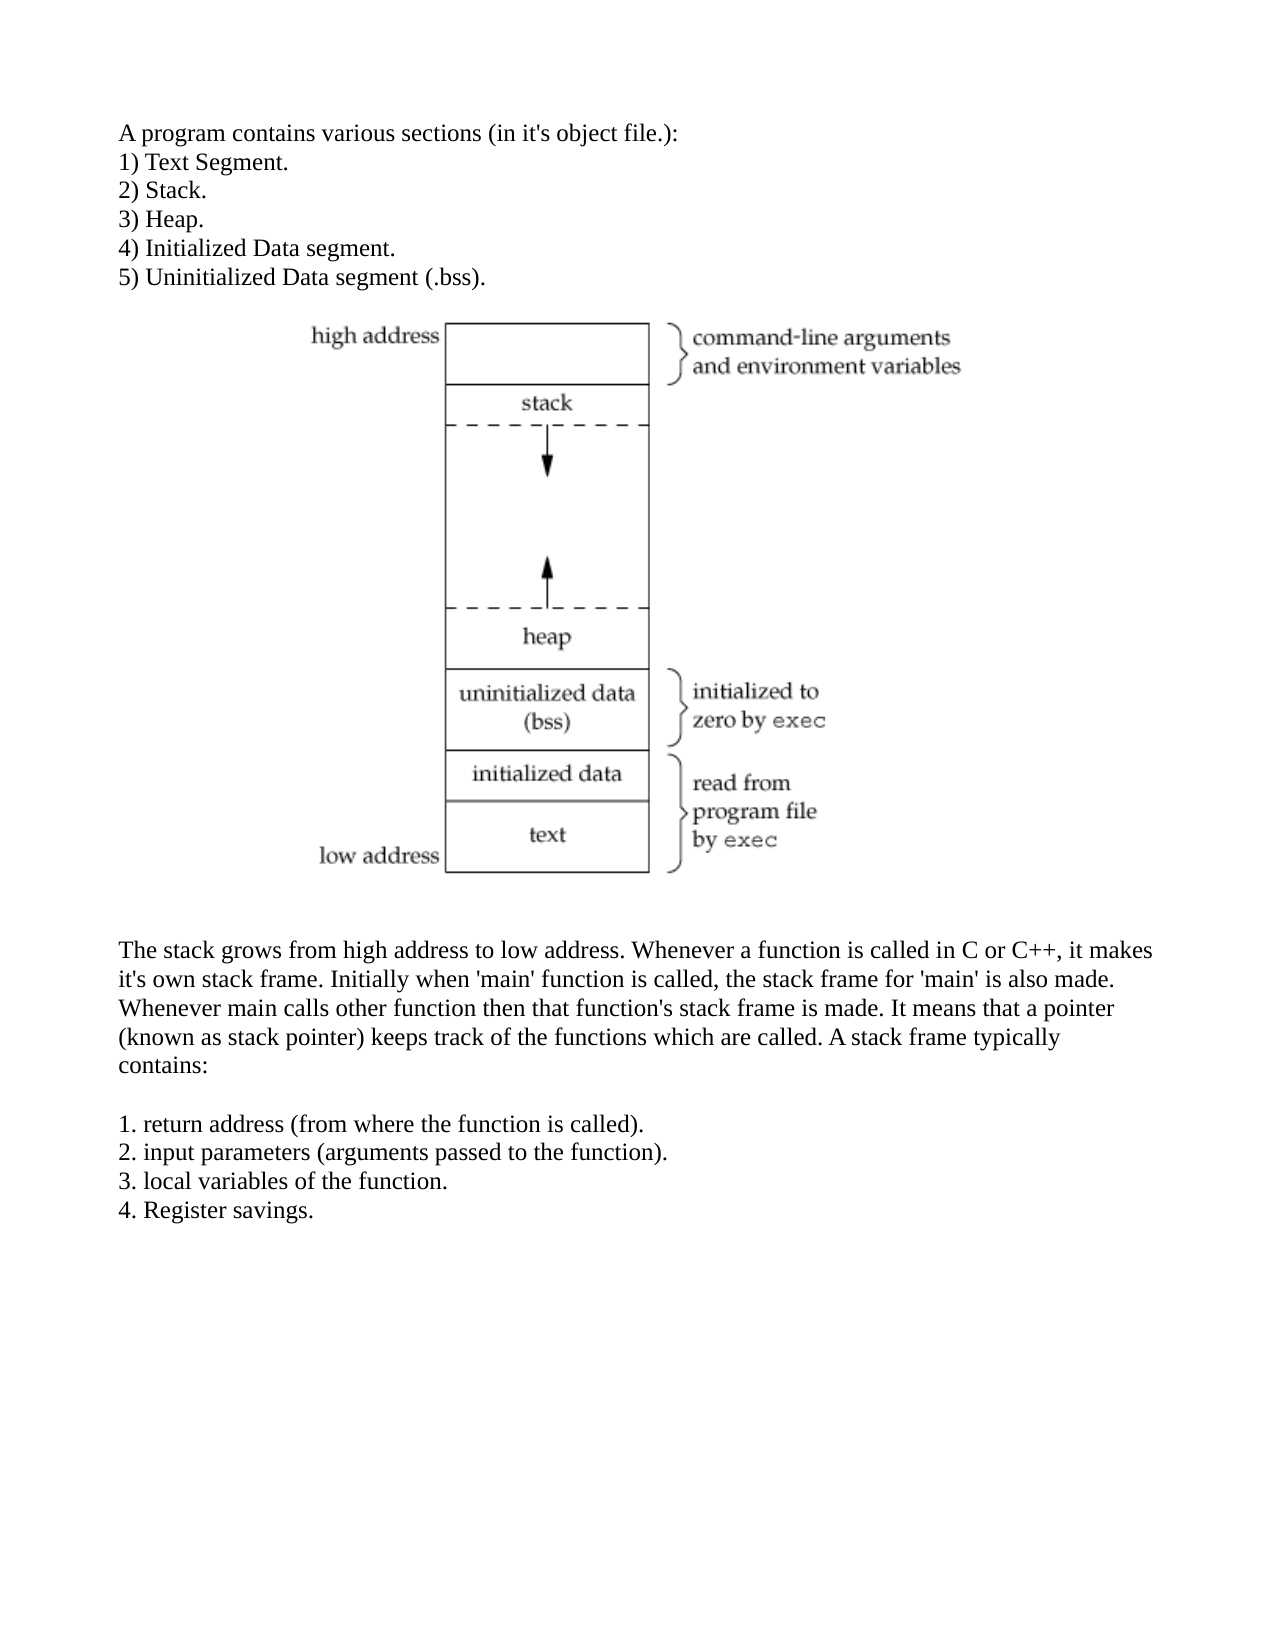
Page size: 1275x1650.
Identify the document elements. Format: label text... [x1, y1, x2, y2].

text A program contains various sections (in it's object file.): 1) Text Segment. 2) Stack. 3) Heap. 4) Initialized Data segment. 5) Uninitialized Data segment (.bss). [118, 118, 1157, 291]
text 1. return address (from where the function is called). [118, 1109, 1157, 1137]
text The stack grows from high address to low address. Whenever a function is called in C or C++, it makes it's own stack frame. Initially when 'main' function is called, the stack frame for 'main' is also made. Whenever main calls other function then that function's stack frame is made. It means that a pointer (known as stack pointer) keeps track of the functions which are called. A stack frame typically contains: [118, 878, 1157, 1079]
text 2. input parameters (arguments passed to the function). [118, 1137, 1157, 1166]
text 3. local variables of the function. [118, 1166, 1157, 1195]
picture [309, 320, 966, 878]
text 4. Register savings. [118, 1195, 1157, 1224]
